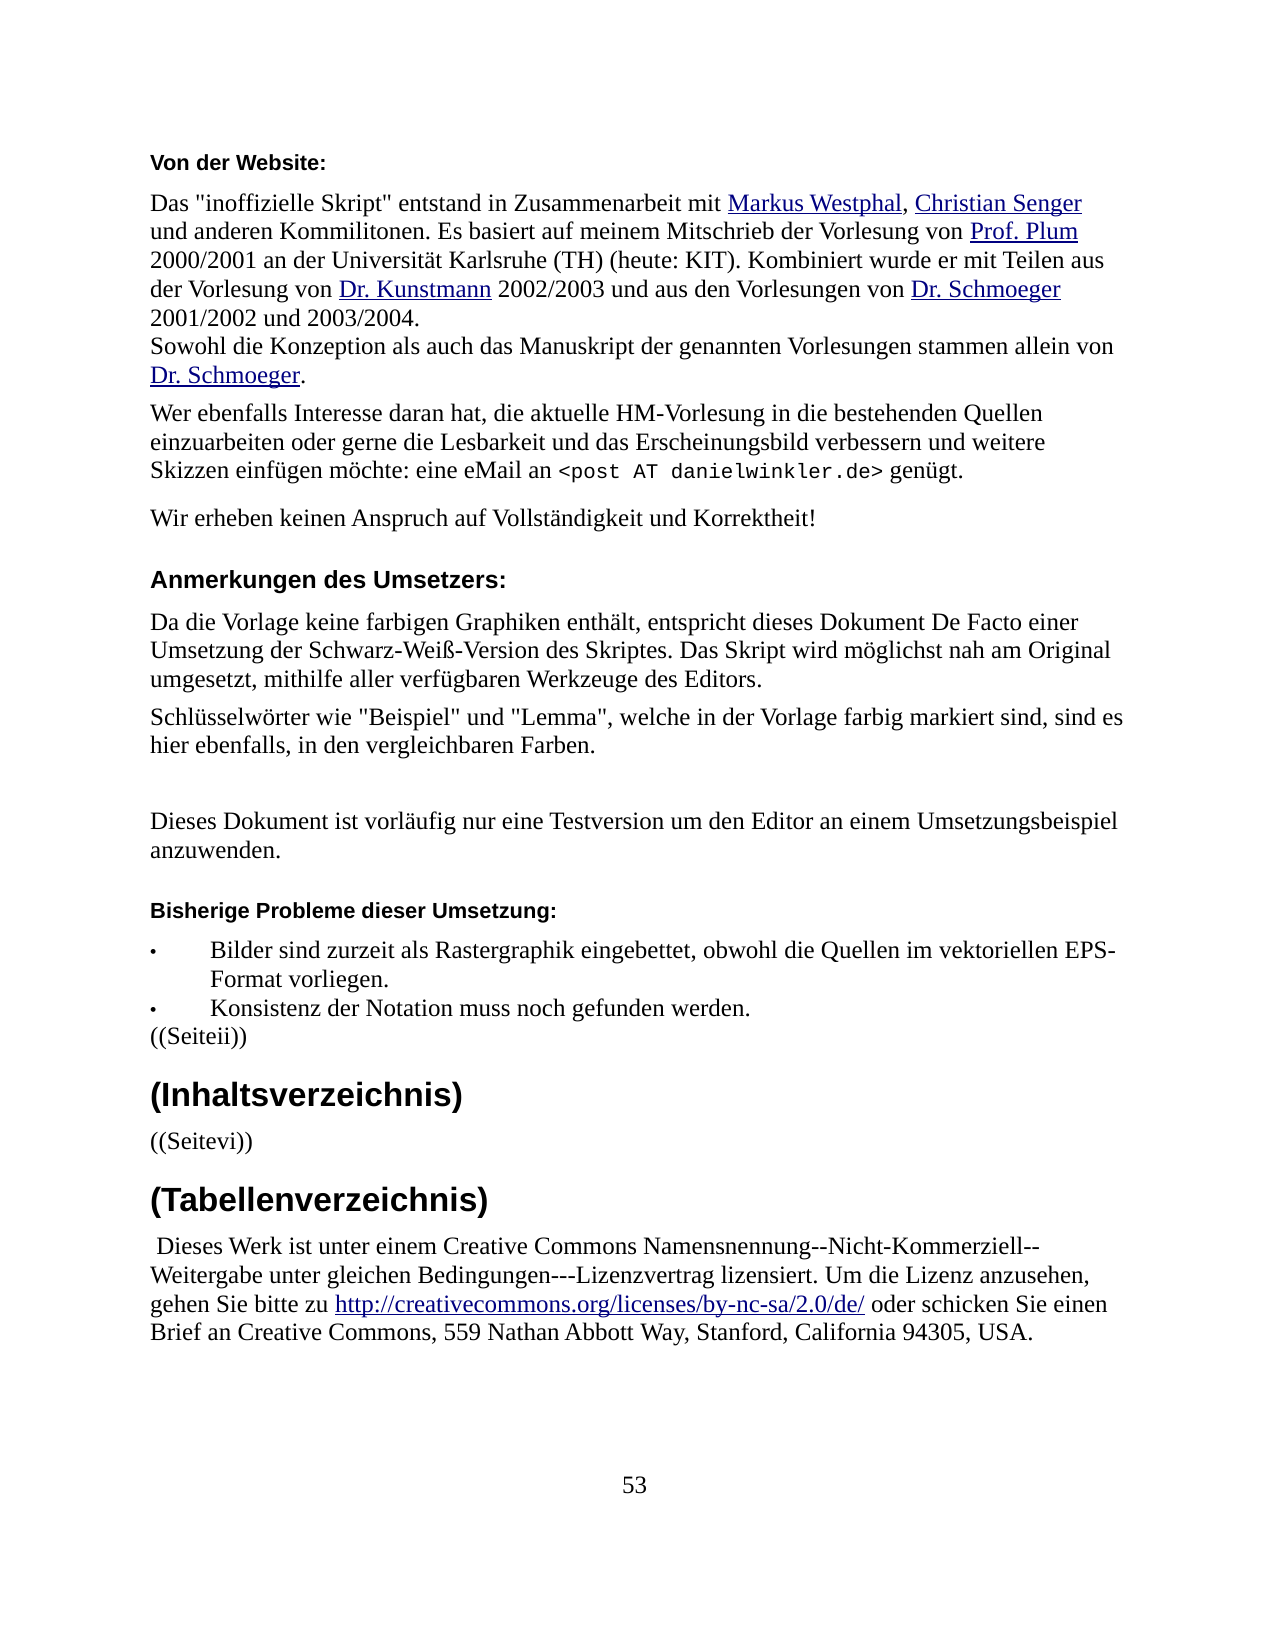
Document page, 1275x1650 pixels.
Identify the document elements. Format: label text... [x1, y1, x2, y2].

text Schlüsselwörter wie "Beispiel" und "Lemma", welche in der Vorlage farbig markiert sind, sind es hier ebenfalls, in den vergleichbaren Farben. [150, 702, 1125, 788]
subtitle Anmerkungen des Umsetzers: [150, 566, 1125, 594]
text Dieses Werk ist unter einem Creative Commons Namensnennung--Nicht-Kommerziell--Weitergabe unter gleichen Bedingungen---Lizenzvertrag lizensiert. Um die Lizenz anzusehen, gehen Sie bitte zu http://creativecommons.org/licenses/by-nc-sa/2.0/de/ oder schicken Sie einen Brief an Creative Commons, 559 Nathan Abbott Way, Stanford, California 94305, USA. [150, 1231, 1125, 1346]
text Wer ebenfalls Interesse daran hat, die aktuelle HM-Vorlesung in die bestehenden Quellen einzuarbeiten oder gerne die Lesbarkeit und das Erscheinungsbild verbessern und weitere Skizzen einfügen möchte: eine eMail an <post AT danielwinkler.de> genügt. [150, 398, 1125, 485]
subtitle (Tabellenverzeichnis) [150, 1180, 1125, 1219]
text Dieses Dokument ist vorläufig nur eine Testversion um den Editor an einem Umsetzungsbeispiel anzuwenden. [150, 806, 1125, 863]
text Wir erheben keinen Anspruch auf Vollständigkeit und Korrektheit! [150, 503, 1125, 532]
text ((Seitevi)) [150, 1126, 1125, 1155]
list Bilder sind zurzeit als Rastergraphik eingebettet, obwohl die Quellen im vektoriellen EPS-Format vorliegen. [150, 935, 1125, 993]
list Konsistenz der Notation muss noch gefunden werden. [150, 993, 1125, 1021]
subtitle Von der Website: [150, 150, 1125, 175]
text Da die Vorlage keine farbigen Graphiken enthält, entspricht dieses Dokument De Facto einer Umsetzung der Schwarz-Weiß-Version des Skriptes. Das Skript wird möglichst nah am Original umgesetzt, mithilfe aller verfügbaren Werkzeuge des Editors. [150, 607, 1125, 693]
subtitle (Inhaltsverzeichnis) [150, 1075, 1125, 1114]
subtitle Bisherige Probleme dieser Umsetzung: [150, 897, 1125, 923]
text ((Seiteii)) [150, 1021, 1125, 1050]
text Das "inoffizielle Skript" entstand in Zusammenarbeit mit Markus Westphal, Christian Senger und anderen Kommilitonen. Es basiert auf meinem Mitschrieb der Vorlesung von Prof. Plum 2000/2001 an der Universität Karlsruhe (TH) (heute: KIT). Kombiniert wurde er mit Teilen aus der Vorlesung von Dr. Kunstmann 2002/2003 und aus den Vorlesungen von Dr. Schmoeger 2001/2002 und 2003/2004. Sowohl die Konzeption als auch das Manuskript der genannten Vorlesungen stammen allein von Dr. Schmoeger. [150, 188, 1125, 389]
